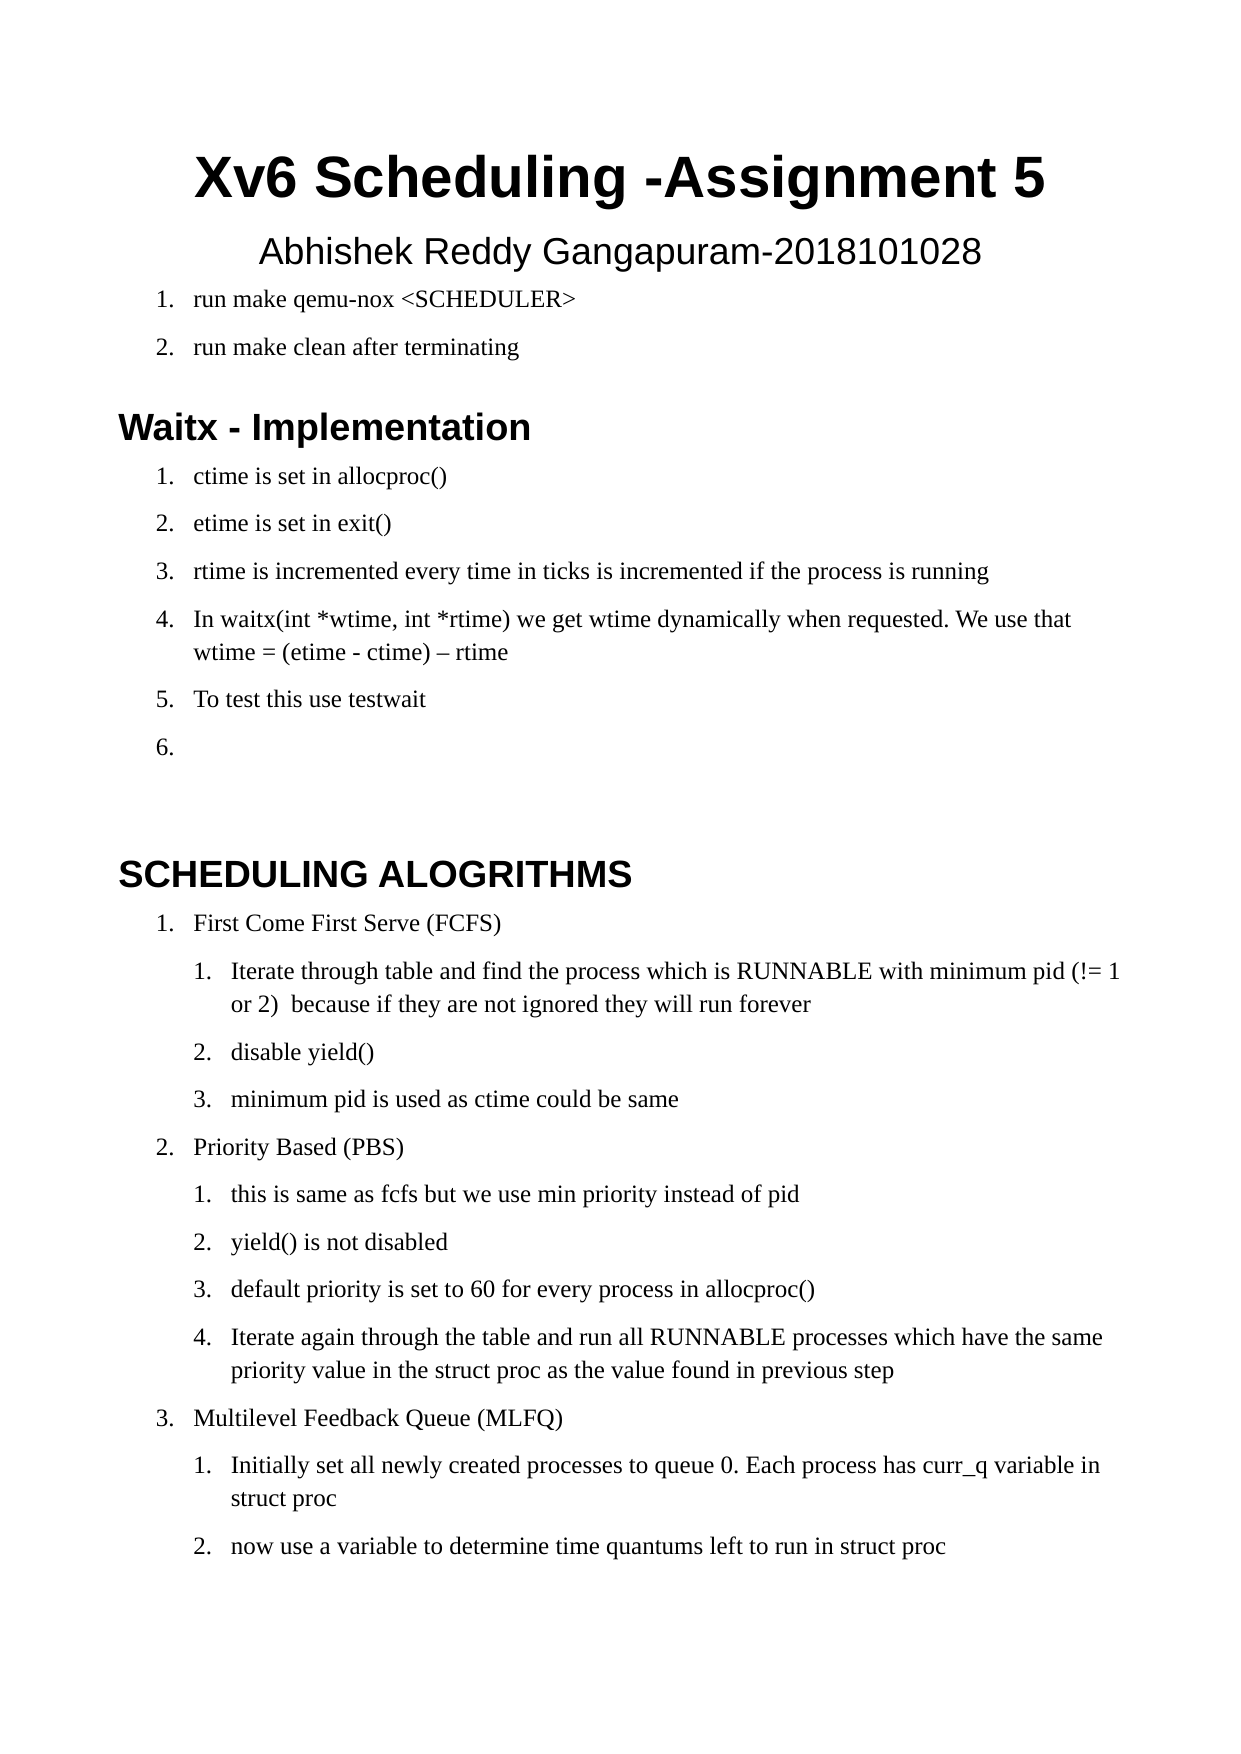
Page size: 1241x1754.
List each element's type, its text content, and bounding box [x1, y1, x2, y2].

list Iterate through table and find the process which is RUNNABLE with minimum pid (!= 1 or 2) because if they are not ignored they will run forever [193, 956, 1122, 1018]
list minimum pid is used as ctime could be same [193, 1084, 1122, 1113]
title Xv6 Scheduling -Assignment 5 [118, 143, 1122, 210]
list Iterate again through the table and run all RUNNABLE processes which have the same priority value in the struct proc as the value found in previous step [193, 1322, 1122, 1384]
list Multilevel Feedback Queue (MLFQ) [156, 1403, 1122, 1432]
list Priority Based (PBS) [156, 1132, 1122, 1161]
list In waitx(int *wtime, int *rtime) we get wtime dynamically when requested. We use that wtime = (etime - ctime) – rtime [156, 604, 1122, 666]
list disable yield() [193, 1037, 1122, 1065]
list default priority is set to 60 for every process in allocproc() [193, 1274, 1122, 1303]
subtitle Abhishek Reddy Gangapuram-2018101028 [118, 229, 1122, 272]
list To test this use testwait [156, 684, 1122, 713]
list etime is set in exit() [156, 508, 1122, 537]
list rtime is incremented every time in ticks is incremented if the process is running [156, 556, 1122, 585]
list this is same as fcfs but we use min priority instead of pid [193, 1179, 1122, 1208]
list now use a variable to determine time quantums left to run in struct proc [193, 1531, 1122, 1560]
list run make qemu-nox <SCHEDULER> [156, 284, 1122, 313]
list First Come First Serve (FCFS) [156, 908, 1122, 937]
list ctime is set in allocproc() [156, 461, 1122, 490]
list Initially set all newly created processes to queue 0. Each process has curr_q variable in struct proc [193, 1450, 1122, 1512]
subtitle SCHEDULING ALOGRITHMS [118, 852, 1122, 896]
list yield() is not disabled [193, 1227, 1122, 1256]
list run make clean after terminating [156, 332, 1122, 361]
subtitle Waitx - Implementation [118, 405, 1122, 448]
